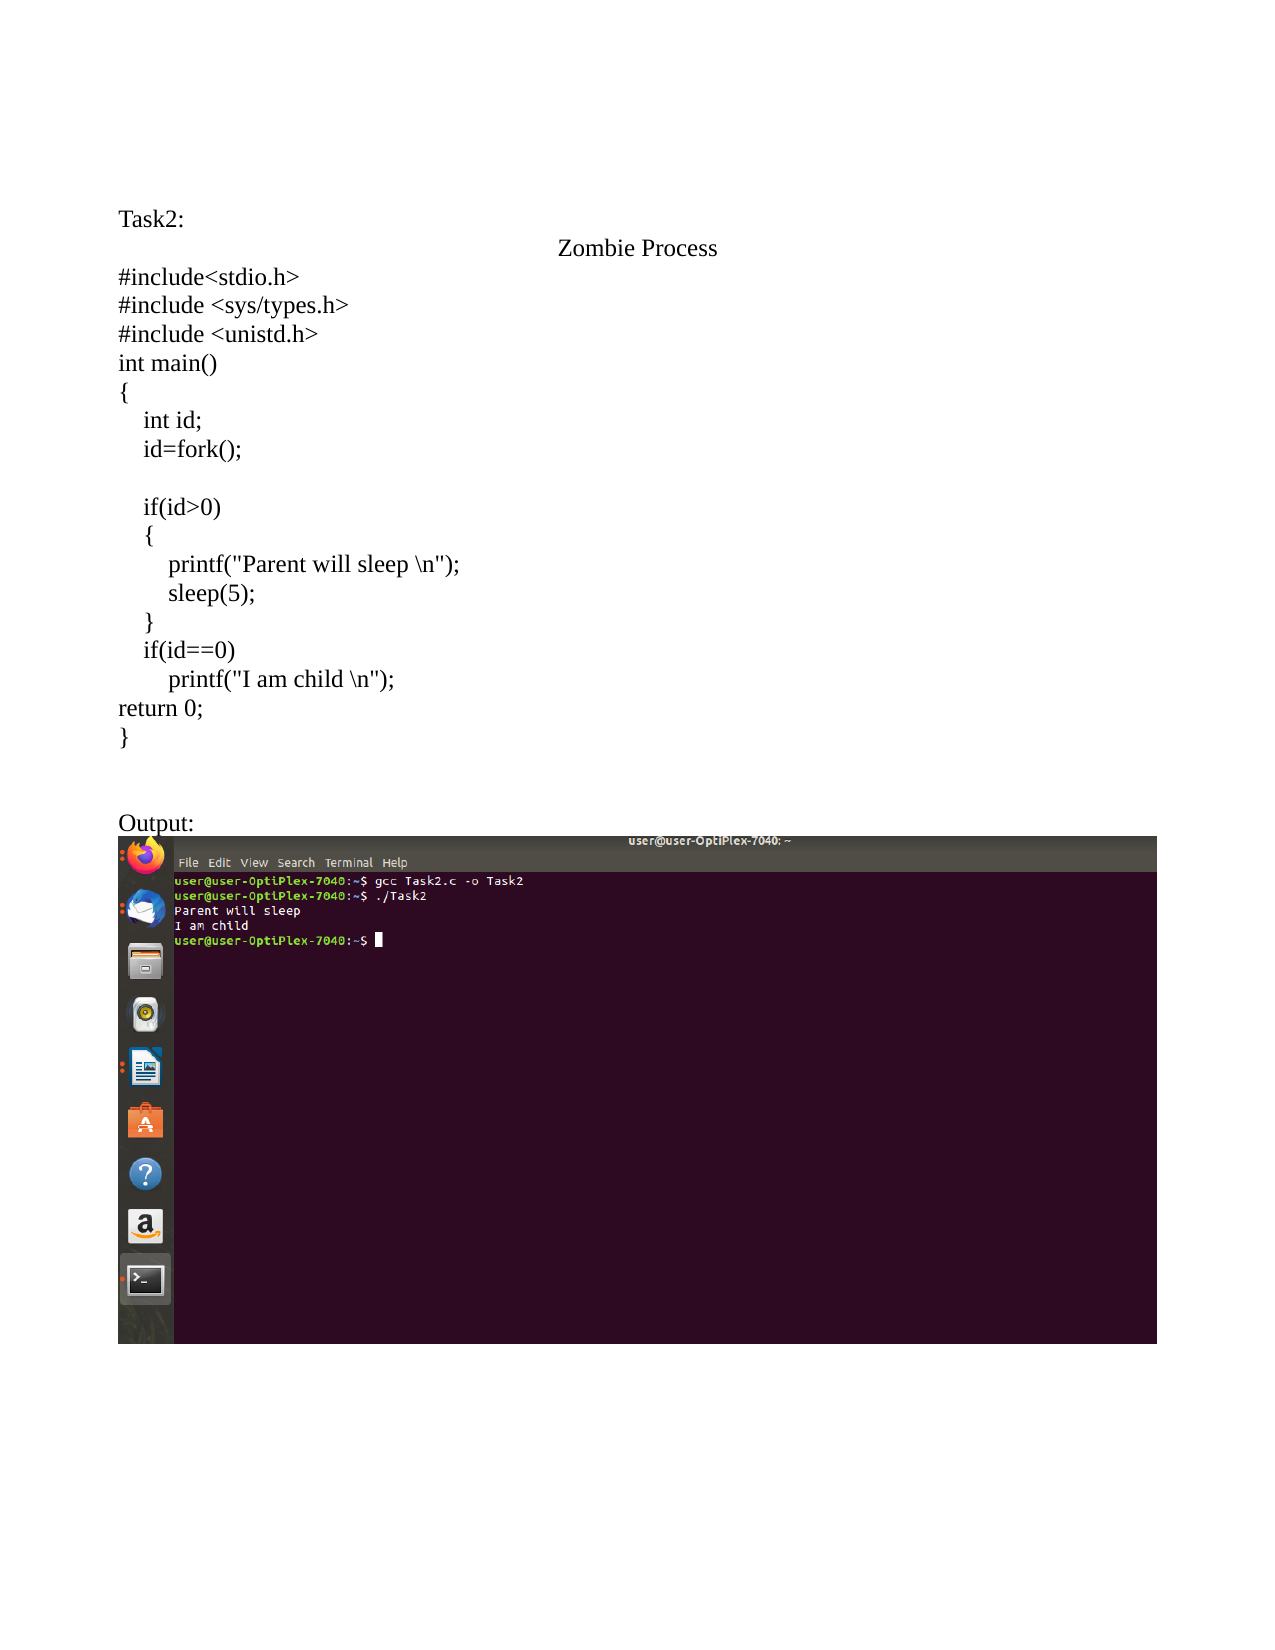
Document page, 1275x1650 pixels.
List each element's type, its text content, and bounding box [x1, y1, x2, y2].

text Zombie Process [118, 233, 1157, 262]
text { [118, 521, 1157, 549]
text if(id>0) [118, 492, 1157, 521]
text int id; [118, 406, 1157, 434]
text { [118, 377, 1157, 406]
text int main() [118, 348, 1157, 377]
text } [118, 722, 1157, 751]
text Output: [118, 808, 1157, 836]
text sleep(5); [118, 578, 1157, 607]
text #include <unistd.h> [118, 319, 1157, 348]
text printf("Parent will sleep \n"); [118, 549, 1157, 578]
text if(id==0) [118, 636, 1157, 664]
text return 0; [118, 693, 1157, 722]
text } [118, 607, 1157, 636]
text #include <sys/types.h> [118, 291, 1157, 319]
text id=fork(); [118, 434, 1157, 463]
text #include<stdio.h> [118, 262, 1157, 291]
text Task2: [118, 204, 1157, 233]
text printf("I am child \n"); [118, 664, 1157, 693]
